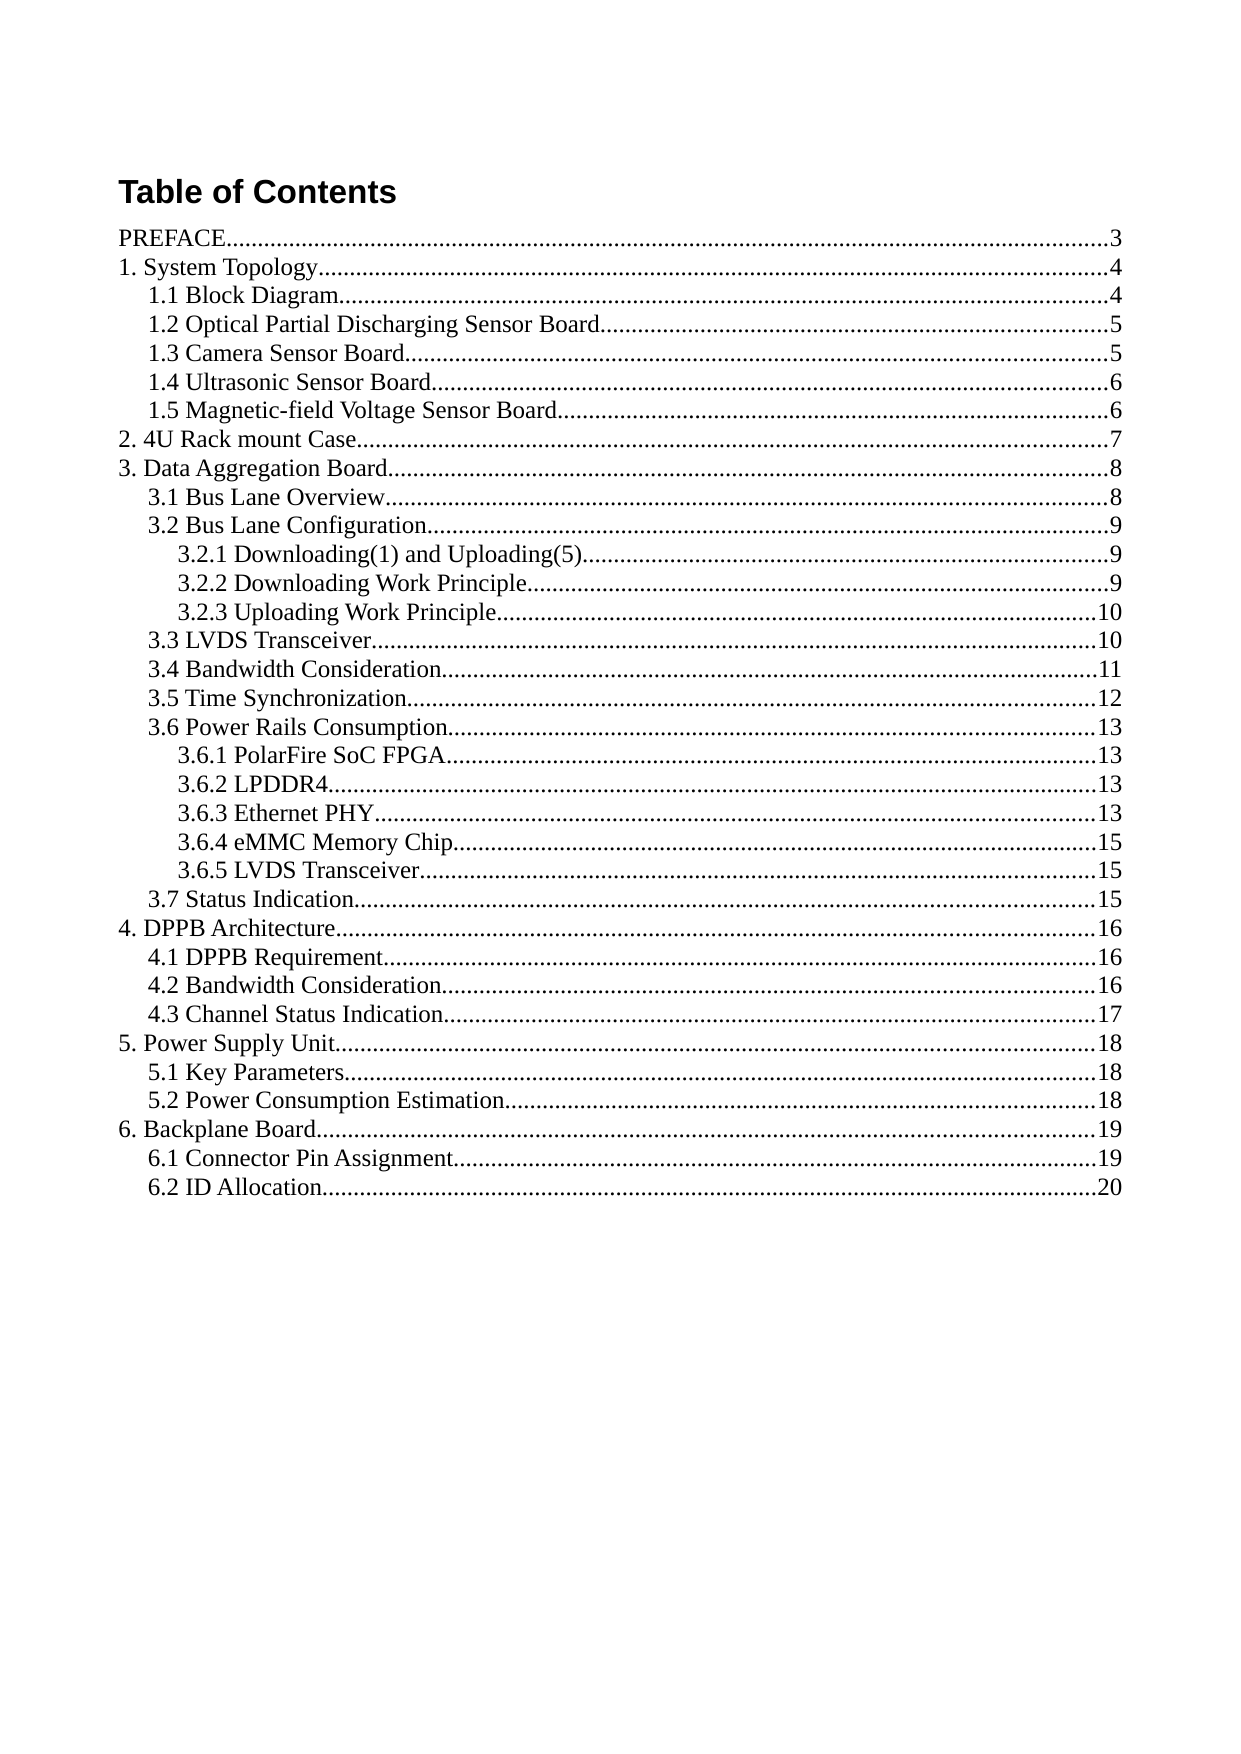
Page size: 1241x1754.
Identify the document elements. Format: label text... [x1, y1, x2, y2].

text 3.6.1 PolarFire SoC FPGA 13 [177, 740, 1122, 769]
text 1.3 Camera Sensor Board 5 [148, 338, 1122, 367]
text 4.2 Bandwidth Consideration 16 [148, 970, 1122, 999]
text 5. Power Supply Unit 18 [118, 1028, 1122, 1057]
text 4.3 Channel Status Indication 17 [148, 999, 1122, 1028]
text 3.2.1 Downloading(1) and Uploading(5) 9 [177, 539, 1122, 568]
text 3.6.4 eMMC Memory Chip 15 [177, 827, 1122, 855]
text 5.1 Key Parameters 18 [148, 1057, 1122, 1085]
text 4. DPPB Architecture 16 [118, 913, 1122, 942]
text 3.2 Bus Lane Configuration 9 [148, 510, 1122, 539]
text 3.6.5 LVDS Transceiver 15 [177, 855, 1122, 884]
text 6.2 ID Allocation 20 [148, 1172, 1122, 1200]
text 1.2 Optical Partial Discharging Sensor Board 5 [148, 309, 1122, 338]
text 3.2.3 Uploading Work Principle 10 [177, 597, 1122, 625]
text 2. 4U Rack mount Case 7 [118, 424, 1122, 453]
text 6. Backplane Board 19 [118, 1114, 1122, 1143]
text 5.2 Power Consumption Estimation 18 [148, 1085, 1122, 1114]
subtitle Table of Contents [118, 172, 1122, 210]
text 1.4 Ultrasonic Sensor Board 6 [148, 367, 1122, 395]
text 3.2.2 Downloading Work Principle 9 [177, 568, 1122, 597]
text 4.1 DPPB Requirement 16 [148, 942, 1122, 970]
text 3.3 LVDS Transceiver 10 [148, 625, 1122, 654]
text 1. System Topology 4 [118, 252, 1122, 280]
text PREFACE 3 [118, 223, 1122, 252]
text 3. Data Aggregation Board 8 [118, 453, 1122, 482]
text 3.6.2 LPDDR4 13 [177, 769, 1122, 798]
text 1.1 Block Diagram 4 [148, 280, 1122, 309]
text 3.7 Status Indication 15 [148, 884, 1122, 913]
text 3.6.3 Ethernet PHY 13 [177, 798, 1122, 827]
text 1.5 Magnetic-field Voltage Sensor Board 6 [148, 395, 1122, 424]
text 3.6 Power Rails Consumption 13 [148, 712, 1122, 740]
text 3.4 Bandwidth Consideration 11 [148, 654, 1122, 683]
text 3.5 Time Synchronization 12 [148, 683, 1122, 712]
text 3.1 Bus Lane Overview 8 [148, 482, 1122, 510]
text 6.1 Connector Pin Assignment 19 [148, 1143, 1122, 1172]
